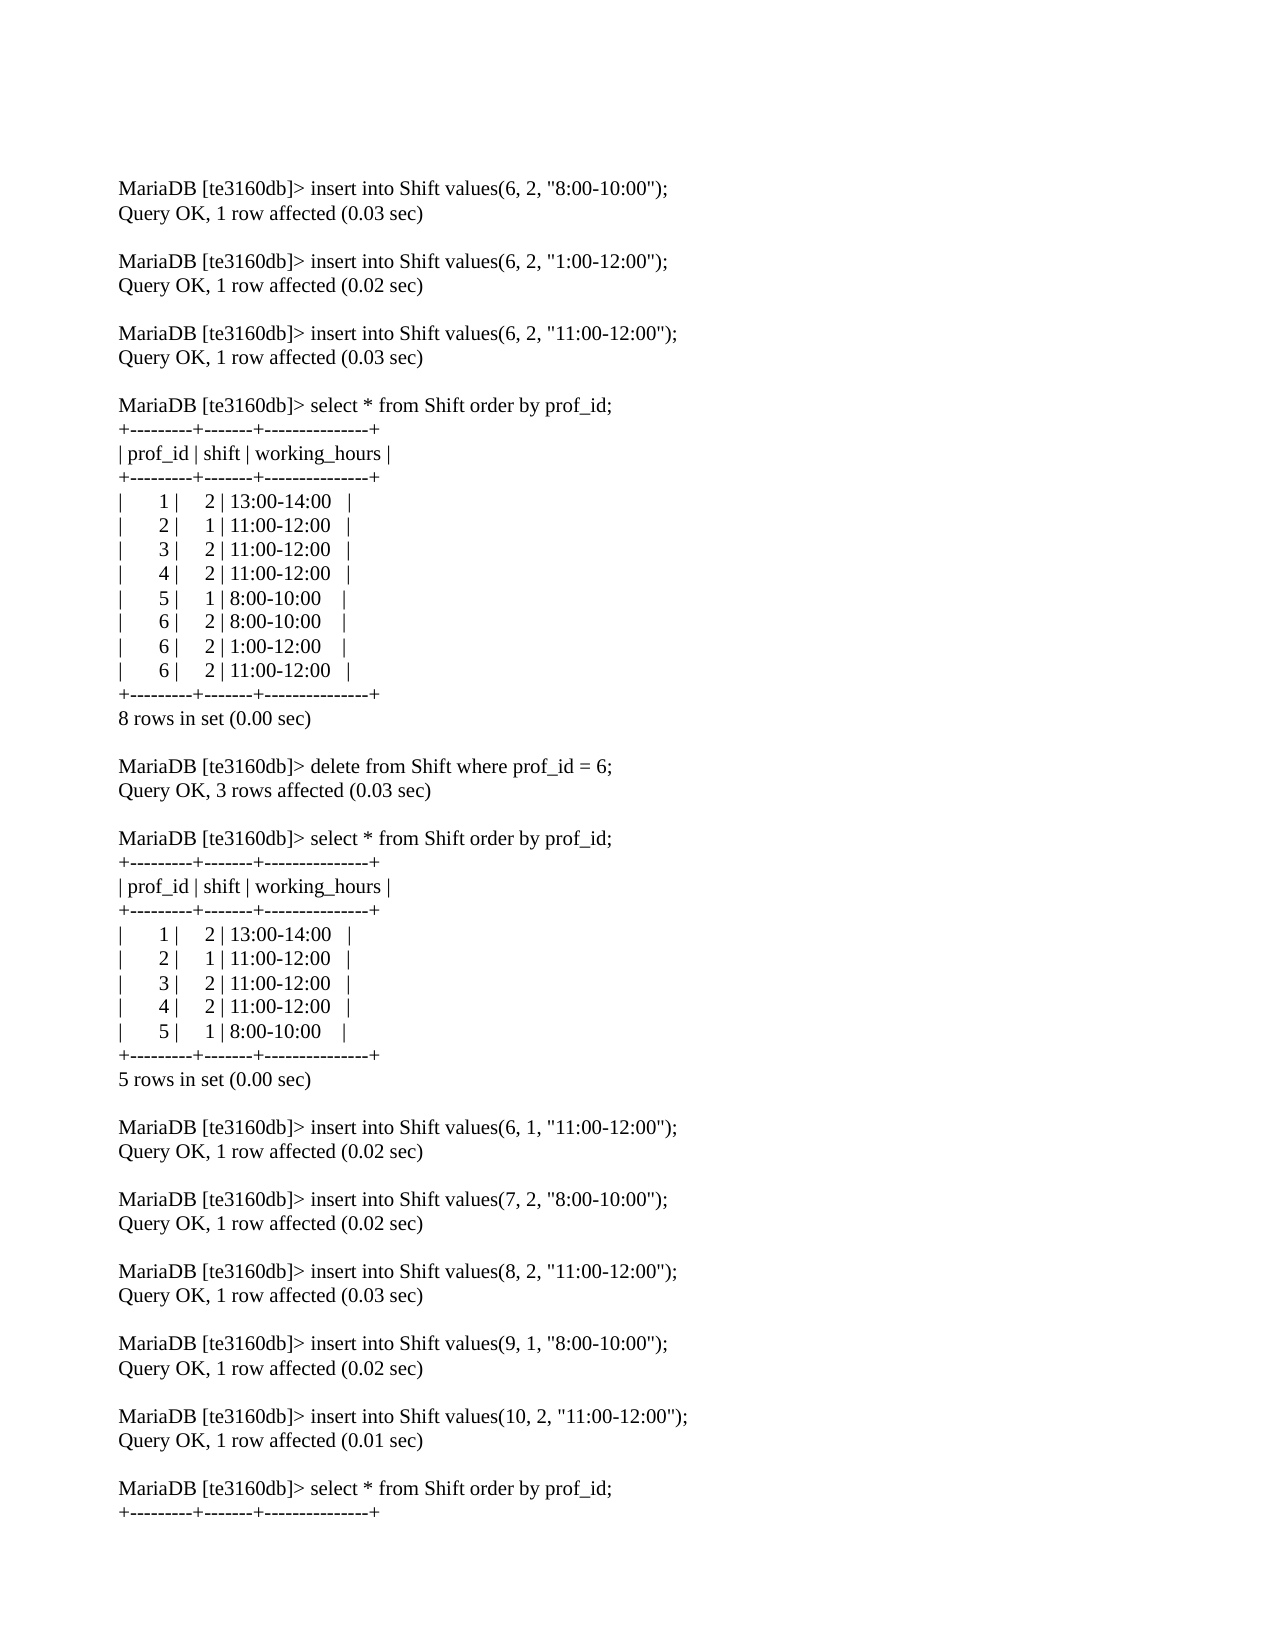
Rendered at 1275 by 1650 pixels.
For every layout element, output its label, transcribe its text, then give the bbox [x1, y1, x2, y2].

text | 3 | 2 | 11:00-12:00 | [118, 537, 1157, 561]
text Query OK, 1 row affected (0.03 sec) [118, 345, 1157, 369]
text MariaDB [te3160db]> delete from Shift where prof_id = 6; [118, 754, 1157, 778]
text +---------+-------+---------------+ [118, 465, 1157, 489]
text MariaDB [te3160db]> insert into Shift values(6, 2, "11:00-12:00"); [118, 321, 1157, 345]
text +---------+-------+---------------+ [118, 1500, 1157, 1524]
text MariaDB [te3160db]> insert into Shift values(6, 1, "11:00-12:00"); [118, 1115, 1157, 1139]
text MariaDB [te3160db]> insert into Shift values(10, 2, "11:00-12:00"); [118, 1403, 1157, 1428]
text | 4 | 2 | 11:00-12:00 | [118, 994, 1157, 1018]
text MariaDB [te3160db]> select * from Shift order by prof_id; [118, 826, 1157, 850]
text | 6 | 2 | 11:00-12:00 | [118, 658, 1157, 682]
text Query OK, 3 rows affected (0.03 sec) [118, 778, 1157, 802]
text MariaDB [te3160db]> select * from Shift order by prof_id; [118, 1476, 1157, 1500]
text Query OK, 1 row affected (0.02 sec) [118, 273, 1157, 297]
text 5 rows in set (0.00 sec) [118, 1067, 1157, 1091]
text 8 rows in set (0.00 sec) [118, 706, 1157, 730]
text | 1 | 2 | 13:00-14:00 | [118, 489, 1157, 513]
text +---------+-------+---------------+ [118, 898, 1157, 922]
text Query OK, 1 row affected (0.03 sec) [118, 1283, 1157, 1307]
text MariaDB [te3160db]> insert into Shift values(9, 1, "8:00-10:00"); [118, 1331, 1157, 1355]
text | 6 | 2 | 1:00-12:00 | [118, 633, 1157, 658]
text Query OK, 1 row affected (0.02 sec) [118, 1355, 1157, 1379]
text MariaDB [te3160db]> insert into Shift values(8, 2, "11:00-12:00"); [118, 1259, 1157, 1283]
text MariaDB [te3160db]> insert into Shift values(6, 2, "1:00-12:00"); [118, 248, 1157, 273]
text | prof_id | shift | working_hours | [118, 874, 1157, 898]
text +---------+-------+---------------+ [118, 682, 1157, 706]
text Query OK, 1 row affected (0.03 sec) [118, 200, 1157, 224]
text MariaDB [te3160db]> insert into Shift values(7, 2, "8:00-10:00"); [118, 1187, 1157, 1211]
text | 2 | 1 | 11:00-12:00 | [118, 946, 1157, 970]
text | prof_id | shift | working_hours | [118, 441, 1157, 465]
text MariaDB [te3160db]> select * from Shift order by prof_id; [118, 393, 1157, 417]
text | 3 | 2 | 11:00-12:00 | [118, 970, 1157, 994]
text Query OK, 1 row affected (0.01 sec) [118, 1428, 1157, 1452]
text | 2 | 1 | 11:00-12:00 | [118, 513, 1157, 537]
text +---------+-------+---------------+ [118, 417, 1157, 441]
text MariaDB [te3160db]> insert into Shift values(6, 2, "8:00-10:00"); [118, 176, 1157, 200]
text Query OK, 1 row affected (0.02 sec) [118, 1211, 1157, 1235]
text | 1 | 2 | 13:00-14:00 | [118, 922, 1157, 946]
text +---------+-------+---------------+ [118, 1043, 1157, 1067]
text Query OK, 1 row affected (0.02 sec) [118, 1139, 1157, 1163]
text | 6 | 2 | 8:00-10:00 | [118, 609, 1157, 633]
text +---------+-------+---------------+ [118, 850, 1157, 874]
text | 4 | 2 | 11:00-12:00 | [118, 561, 1157, 585]
text | 5 | 1 | 8:00-10:00 | [118, 585, 1157, 609]
text | 5 | 1 | 8:00-10:00 | [118, 1018, 1157, 1043]
